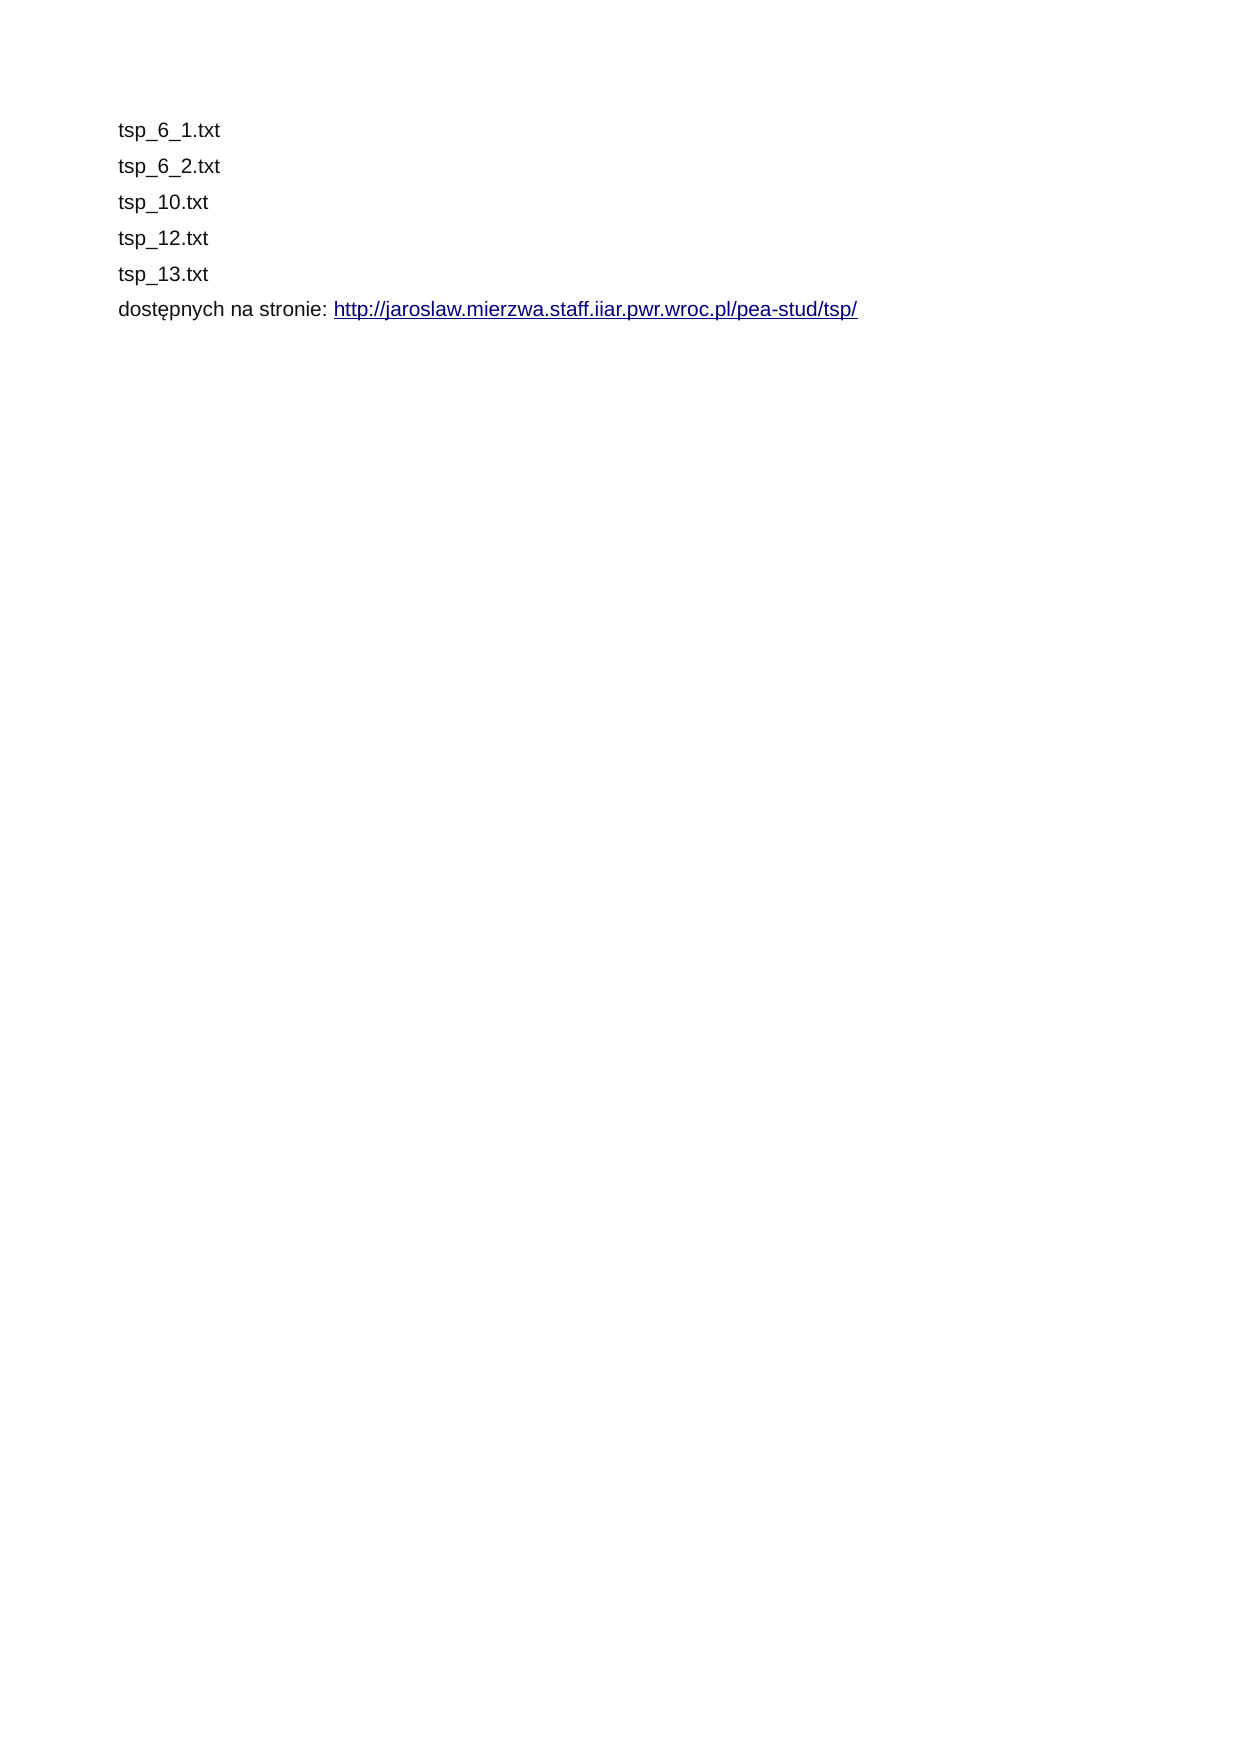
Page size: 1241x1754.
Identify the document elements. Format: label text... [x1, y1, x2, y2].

text tsp_6_1.txt [118, 118, 1093, 142]
text tsp_12.txt [118, 226, 1093, 249]
text tsp_6_2.txt [118, 154, 1093, 178]
text tsp_10.txt [118, 190, 1093, 214]
text dostępnych na stronie: http://jaroslaw.mierzwa.staff.iiar.pwr.wroc.pl/pea-stud/tsp/ [118, 297, 1093, 321]
text tsp_13.txt [118, 261, 1093, 285]
